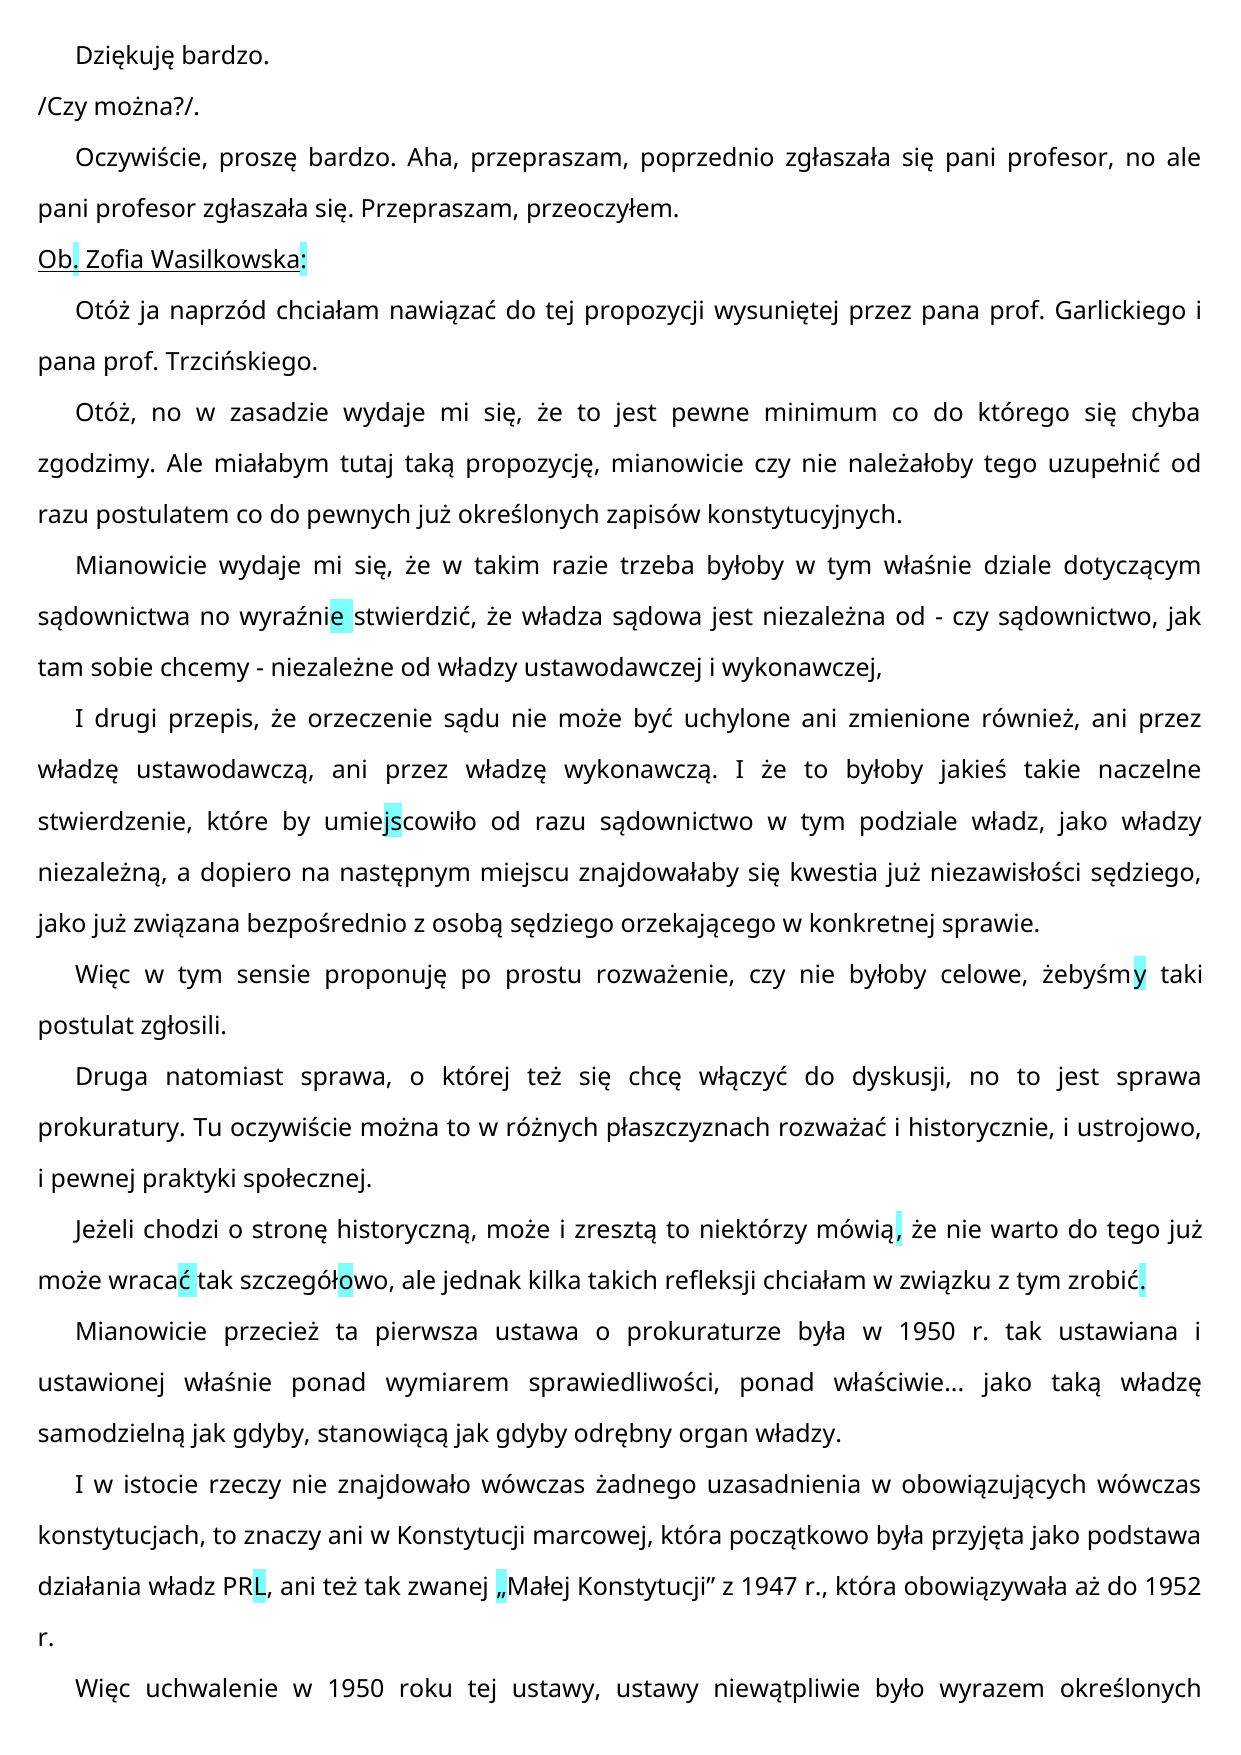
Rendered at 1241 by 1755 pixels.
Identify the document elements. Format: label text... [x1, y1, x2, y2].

text /Czy można?/. [37, 88, 1203, 123]
text Oczywiście, proszę bardzo. Aha, przepraszam, poprzednio zgłaszała się pani profesor, no ale pani profesor zgłaszała się. Przepraszam, przeoczyłem. [37, 139, 1203, 225]
text Otóż, no w zasadzie wydaje mi się, że to jest pewne minimum co do którego się chyba zgodzimy. Ale miałabym tutaj taką propozycję, mianowicie czy nie należałoby tego uzupełnić od razu postulatem co do pewnych już określonych zapisów konstytucyjnych. [37, 395, 1203, 531]
text Więc w tym sensie proponuję po prostu rozważenie, czy nie byłoby celowe, żebyśmy taki postulat zgłosili. [37, 956, 1203, 1041]
text I drugi przepis, że orzeczenie sądu nie może być uchylone ani zmienione również, ani przez władzę ustawodawczą, ani przez władzę wykonawczą. I że to byłoby jakieś takie naczelne stwierdzenie, które by umiejscowiło od razu sądownictwo w tym podziale władz, jako władzy niezależną, a dopiero na następnym miejscu znajdowałaby się kwestia już niezawisłości sędziego, jako już związana bezpośrednio z osobą sędziego orzekającego w konkretnej sprawie. [37, 701, 1203, 939]
text Więc uchwalenie w 1950 roku tej ustawy, ustawy niewątpliwie było wyrazem określonych [37, 1671, 1203, 1705]
text I w istocie rzeczy nie znajdowało wówczas żadnego uzasadnienia w obowiązujących wówczas konstytucjach, to znaczy ani w Konstytucji marcowej, która początkowo była przyjęta jako podstawa działania władz PRL, ani też tak zwanej „Małej Konstytucji” z 1947 r., która obowiązywała aż do 1952 r. [37, 1467, 1203, 1654]
text Otóż ja naprzód chciałam nawiązać do tej propozycji wysuniętej przez pana prof. Garlickiego i pana prof. Trzcińskiego. [37, 293, 1203, 378]
text Ob. Zofia Wasilkowska: [37, 242, 1203, 276]
text Mianowicie przecież ta pierwsza ustawa o prokuraturze była w 1950 r. tak ustawiana i ustawionej właśnie ponad wymiarem sprawiedliwości, ponad właściwie... jako taką władzę samodzielną jak gdyby, stanowiącą jak gdyby odrębny organ władzy. [37, 1313, 1203, 1450]
text Druga natomiast sprawa, o której też się chcę włączyć do dyskusji, no to jest sprawa prokuratury. Tu oczywiście można to w różnych płaszczyznach rozważać i historycznie, i ustrojowo, i pewnej praktyki społecznej. [37, 1058, 1203, 1194]
text Jeżeli chodzi o stronę historyczną, może i zresztą to niektórzy mówią, że nie warto do tego już może wracać tak szczegółowo, ale jednak kilka takich refleksji chciałam w związku z tym zrobić. [37, 1211, 1203, 1297]
text Dziękuję bardzo. [37, 37, 1203, 72]
text Mianowicie wydaje mi się, że w takim razie trzeba byłoby w tym właśnie dziale dotyczącym sądownictwa no wyraźnie stwierdzić, że władza sądowa jest niezależna od - czy sądownictwo, jak tam sobie chcemy - niezależne od władzy ustawodawczej i wykonawczej, [37, 548, 1203, 684]
